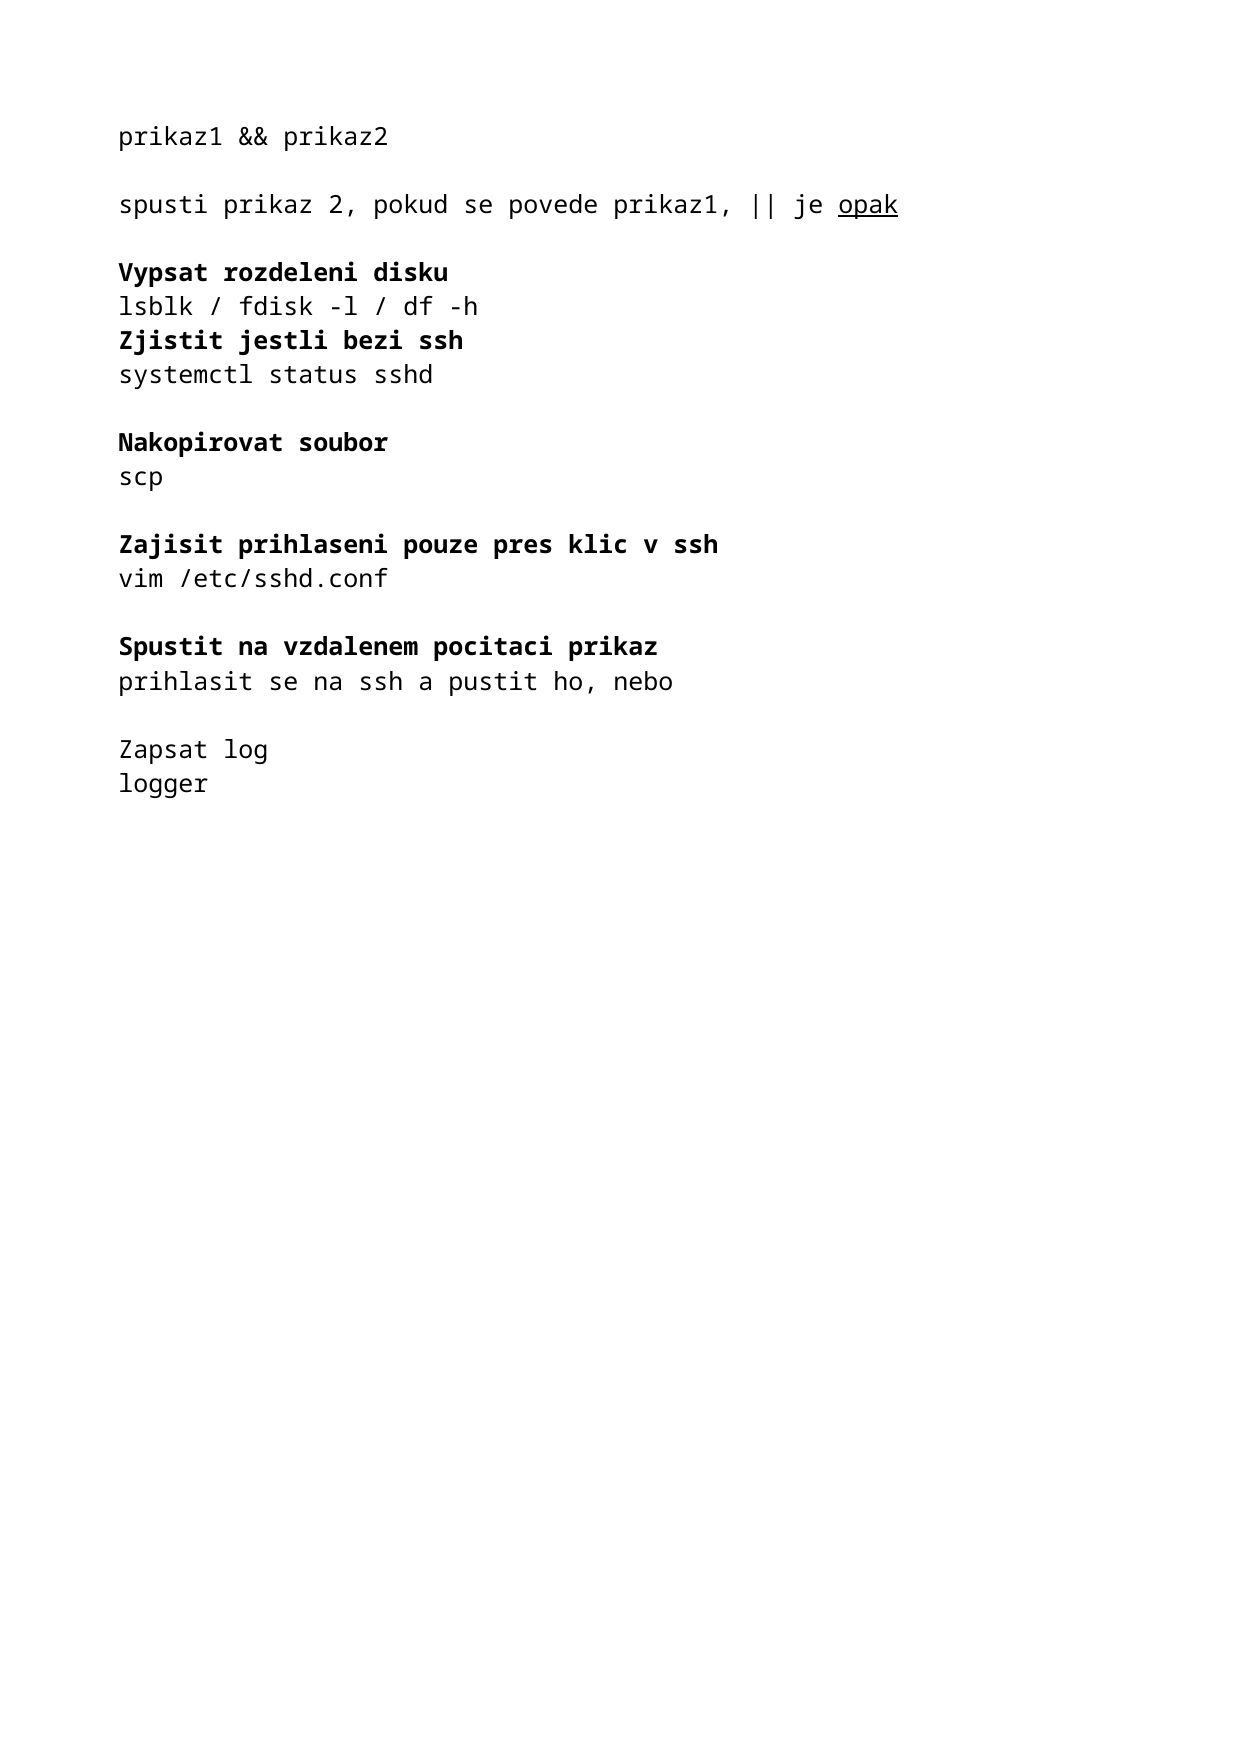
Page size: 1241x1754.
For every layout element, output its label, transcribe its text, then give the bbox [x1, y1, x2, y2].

text Nakopirovat soubor [118, 425, 1122, 459]
text Zajisit prihlaseni pouze pres klic v ssh [118, 527, 1122, 561]
text Spustit na vzdalenem pocitaci prikaz [118, 629, 1122, 663]
text Vypsat rozdeleni disku [118, 254, 1122, 288]
text prikaz1 && prikaz2 spusti prikaz 2, pokud se povede prikaz1, || je opak [118, 118, 1122, 220]
text prihlasit se na ssh a pustit ho, nebo [118, 663, 1122, 697]
text Zapsat log [118, 731, 1122, 765]
text Zjistit jestli bezi ssh [118, 322, 1122, 357]
text systemctl status sshd [118, 357, 1122, 391]
text logger [118, 765, 1122, 799]
text vim /etc/sshd.conf [118, 561, 1122, 595]
text lsblk / fdisk -l / df -h [118, 288, 1122, 322]
text scp [118, 459, 1122, 493]
